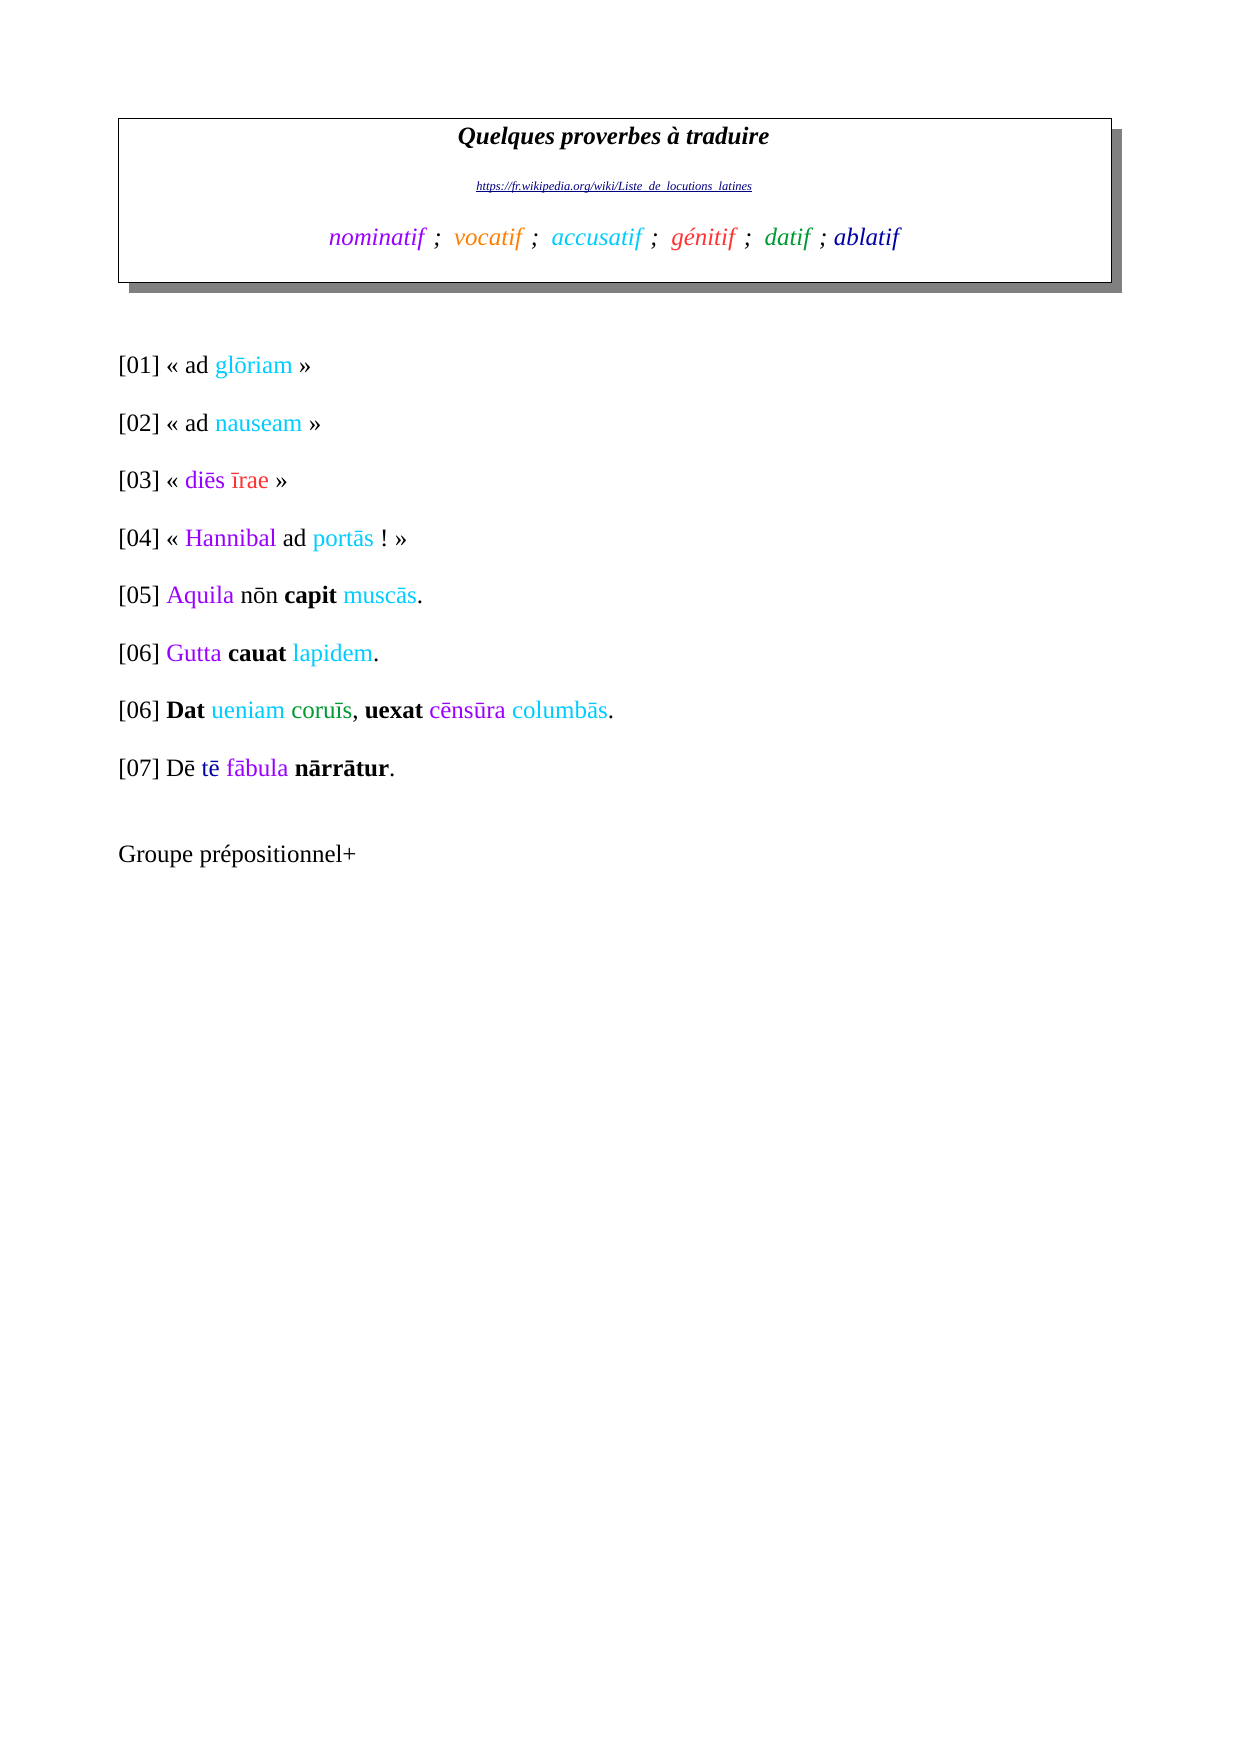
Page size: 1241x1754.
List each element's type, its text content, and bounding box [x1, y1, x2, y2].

text [06] Gutta cauat lapidem. [118, 638, 1122, 667]
text [01] « ad glōriam » [118, 350, 1122, 379]
text nominatif ; vocatif ; accusatif ; génitif ; datif ; ablatif [119, 219, 1111, 251]
text [02] « ad nauseam » [118, 408, 1122, 437]
text https://fr.wikipedia.org/wiki/Liste_de_locutions_latines [119, 176, 1111, 193]
text [07] Dē tē fābula nārrātur. [118, 753, 1122, 782]
text [03] « diēs īrae » [118, 465, 1122, 494]
text [05] Aquila nōn capit muscās. [118, 580, 1122, 609]
text Groupe prépositionnel+ [118, 839, 1122, 868]
text Quelques proverbes à traduire [119, 119, 1111, 150]
text [06] Dat ueniam coruīs, uexat cēnsūra columbās. [118, 695, 1122, 724]
text [04] « Hannibal ad portās ! » [118, 523, 1122, 552]
